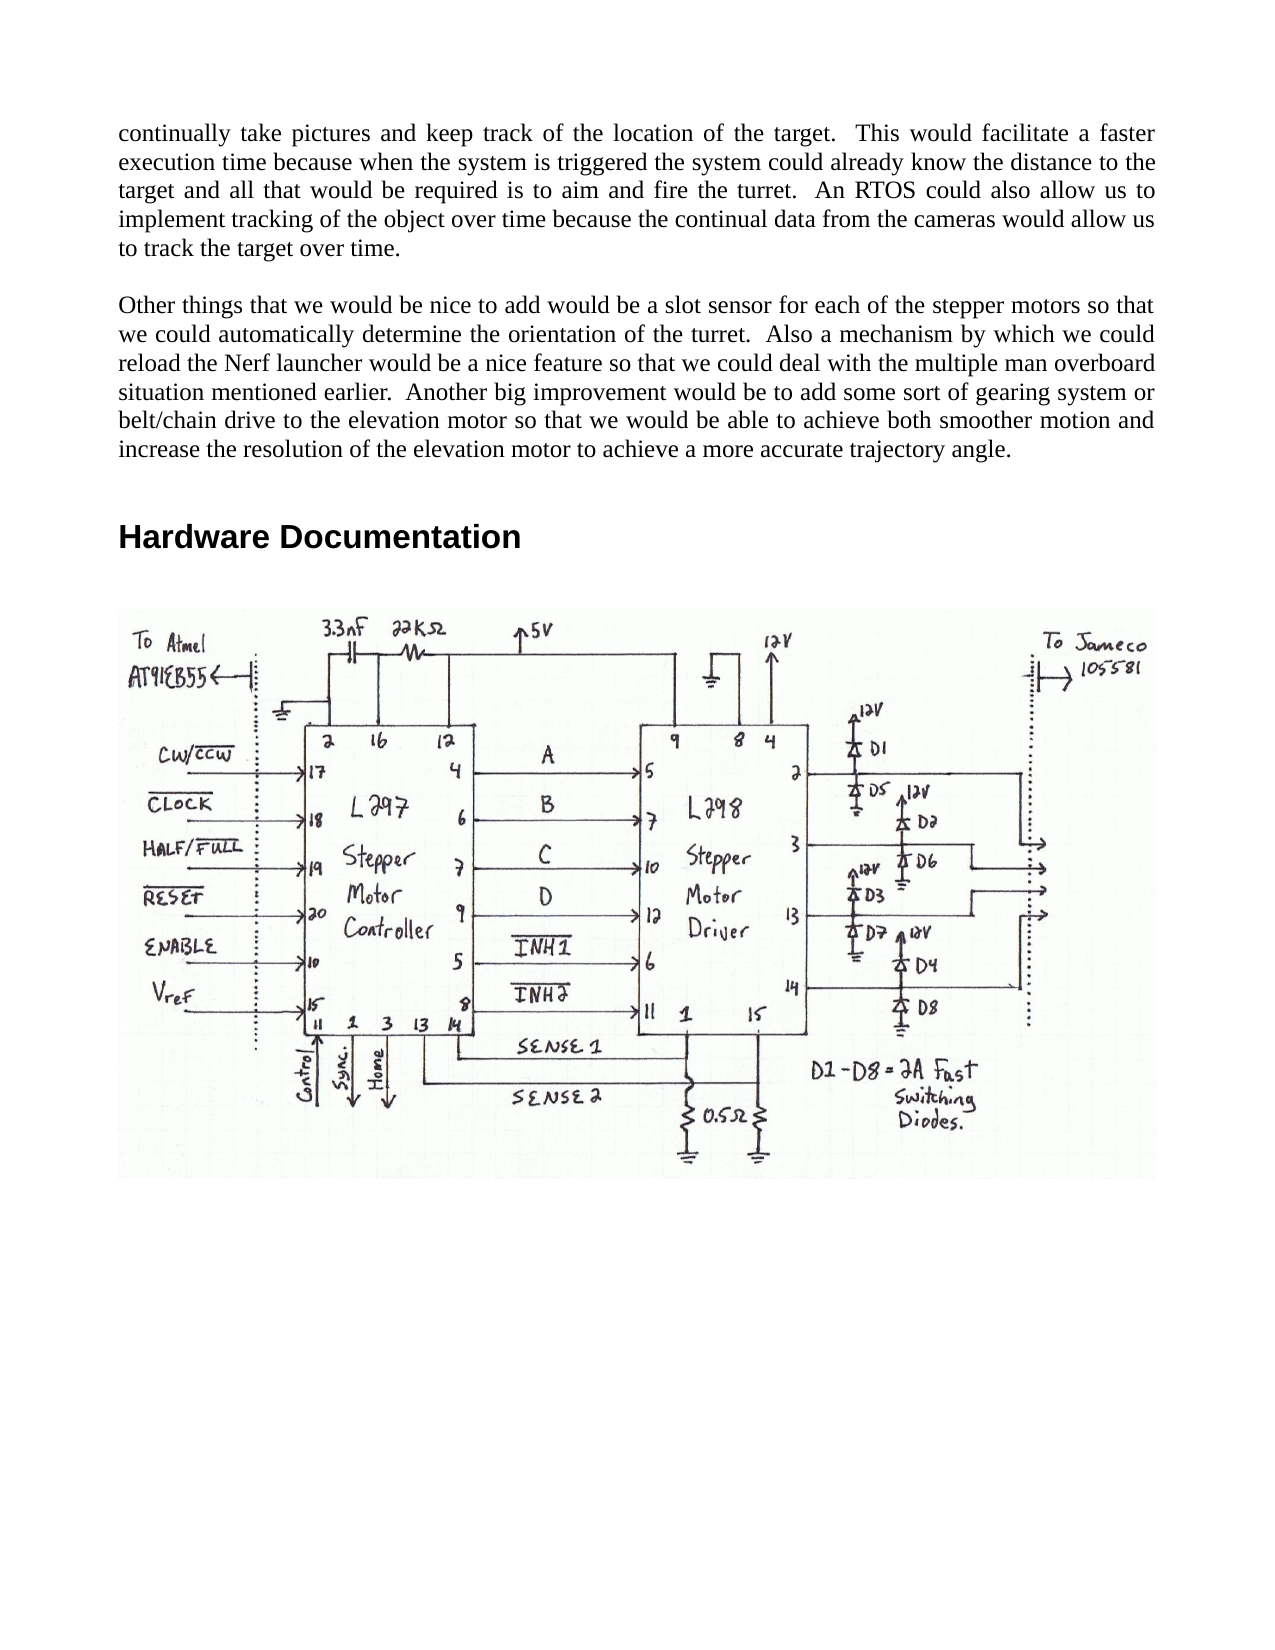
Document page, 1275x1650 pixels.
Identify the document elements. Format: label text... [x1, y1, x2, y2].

subtitle Hardware Documentation [118, 517, 1157, 555]
text Other things that we would be nice to add would be a slot sensor for each of the stepper motors so that we could automatically determine the orientation of the turret. Also a mechanism by which we could reload the Nerf launcher would be a nice feature so that we could deal with the multiple man overboard situation mentioned earlier. Another big improvement would be to add some sort of gearing system or belt/chain drive to the elevation motor so that we would be able to achieve both smoother motion and increase the resolution of the elevation motor to achieve a more accurate trajectory angle. [118, 291, 1157, 463]
text continually take pictures and keep track of the location of the target. This would facilitate a faster execution time because when the system is triggered the system could already know the distance to the target and all that would be required is to aim and fire the turret. An RTOS could also allow us to implement tracking of the object over time because the continual data from the cameras would allow us to track the target over time. [118, 118, 1157, 262]
picture [118, 609, 1157, 1179]
